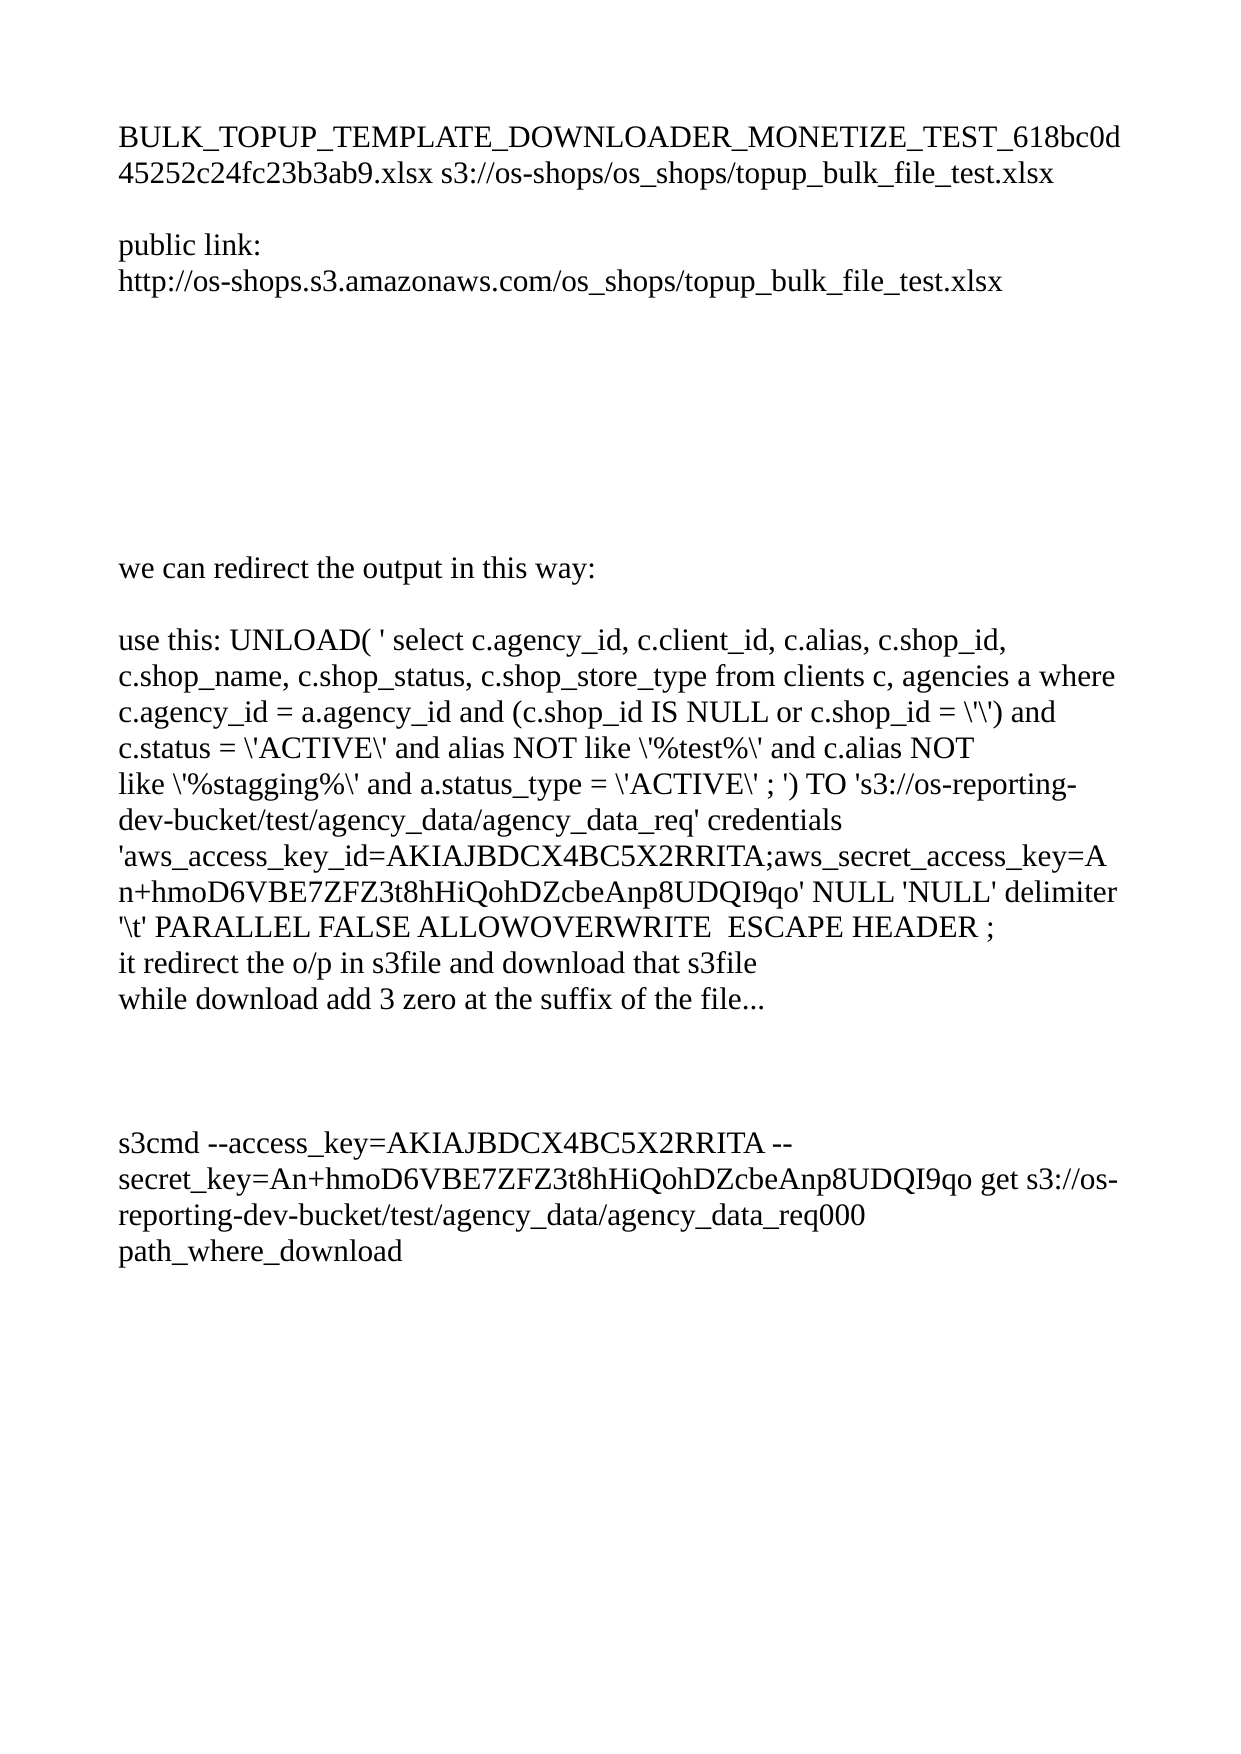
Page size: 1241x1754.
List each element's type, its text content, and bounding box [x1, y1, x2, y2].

text while download add 3 zero at the suffix of the file... [118, 981, 1122, 1017]
text use this: UNLOAD( ' select c.agency_id, c.client_id, c.alias, c.shop_id, c.shop_name, c.shop_status, c.shop_store_type from clients c, agencies a where c.agency_id = a.agency_id and (c.shop_id IS NULL or c.shop_id = \'\') and c.status = \'ACTIVE\' and alias NOT like \'%test%\' and c.alias NOT like \'%stagging%\' and a.status_type = \'ACTIVE\' ; ') TO 's3://os-reporting-dev-bucket/test/agency_data/agency_data_req' credentials 'aws_access_key_id=AKIAJBDCX4BC5X2RRITA;aws_secret_access_key=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' NULL 'NULL' delimiter '\t' PARALLEL FALSE ALLOWOVERWRITE ESCAPE HEADER ; [118, 621, 1122, 945]
text BULK_TOPUP_TEMPLATE_DOWNLOADER_MONETIZE_TEST_618bc0d45252c24fc23b3ab9.xlsx s3://os-shops/os_shops/topup_bulk_file_test.xlsx [118, 118, 1122, 190]
text we can redirect the output in this way: [118, 549, 1122, 585]
text public link: http://os-shops.s3.amazonaws.com/os_shops/topup_bulk_file_test.xlsx [118, 226, 1122, 298]
text s3cmd --access_key=AKIAJBDCX4BC5X2RRITA --secret_key=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 get s3://os-reporting-dev-bucket/test/agency_data/agency_data_req000 path_where_download [118, 1124, 1122, 1268]
text it redirect the o/p in s3file and download that s3file [118, 945, 1122, 981]
